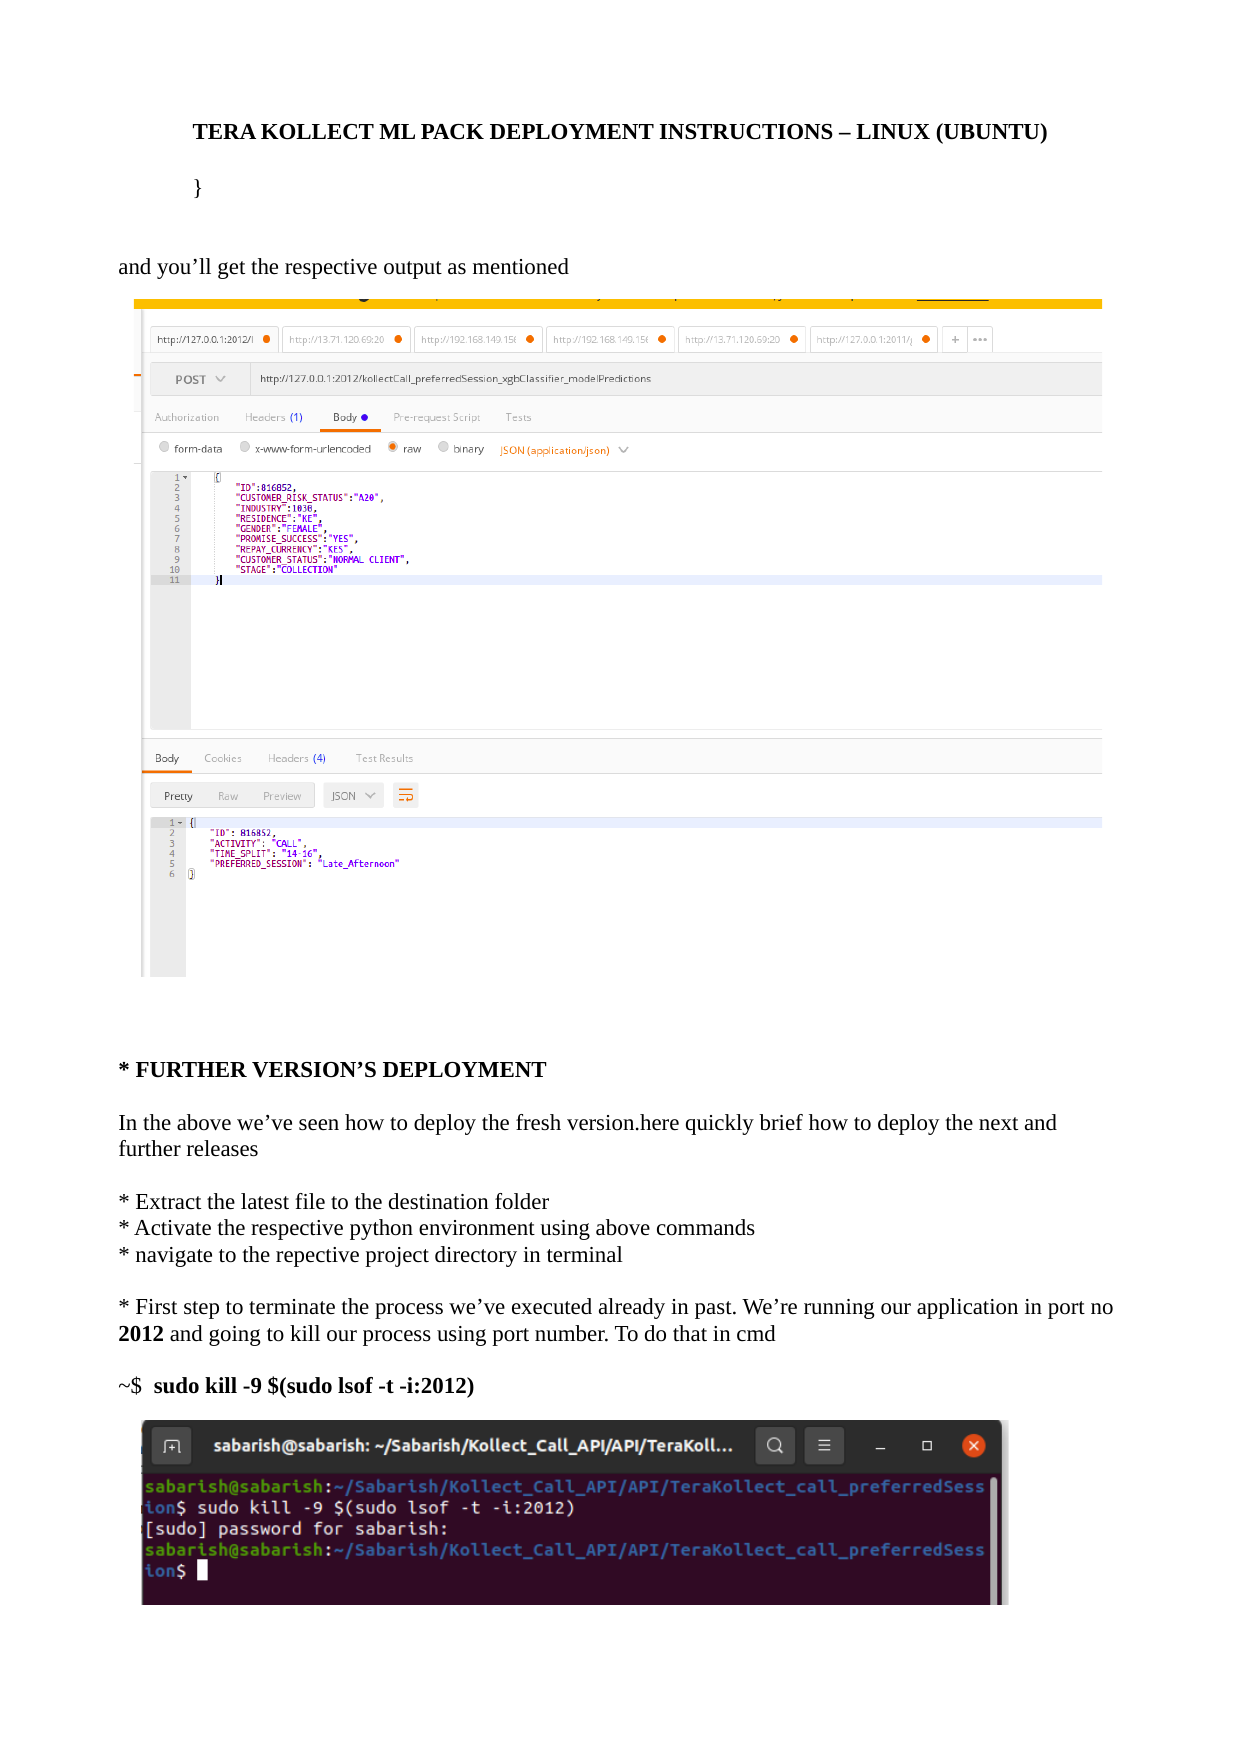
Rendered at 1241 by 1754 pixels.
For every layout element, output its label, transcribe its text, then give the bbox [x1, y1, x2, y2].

text * FURTHER VERSION’S DEPLOYMENT [118, 1056, 1122, 1082]
text ~$ sudo kill -9 $(sudo lsof -t -i:2012) [118, 1372, 1122, 1399]
text * Extract the latest file to the destination folder [118, 1188, 1122, 1214]
picture [141, 1420, 1009, 1605]
text * navigate to the repective project directory in terminal [118, 1241, 1122, 1267]
text In the above we’ve seen how to deploy the fresh version.here quickly brief how to deploy the next and further releases [118, 1109, 1122, 1162]
text * Activate the respective python environment using above commands [118, 1214, 1122, 1241]
picture [133, 299, 1103, 977]
text and you’ll get the respective output as mentioned [118, 253, 1122, 279]
text * First step to terminate the process we’ve executed already in past. We’re running our application in port no 2012 and going to kill our process using port number. To do that in cmd [118, 1293, 1122, 1346]
text } [118, 174, 1122, 200]
